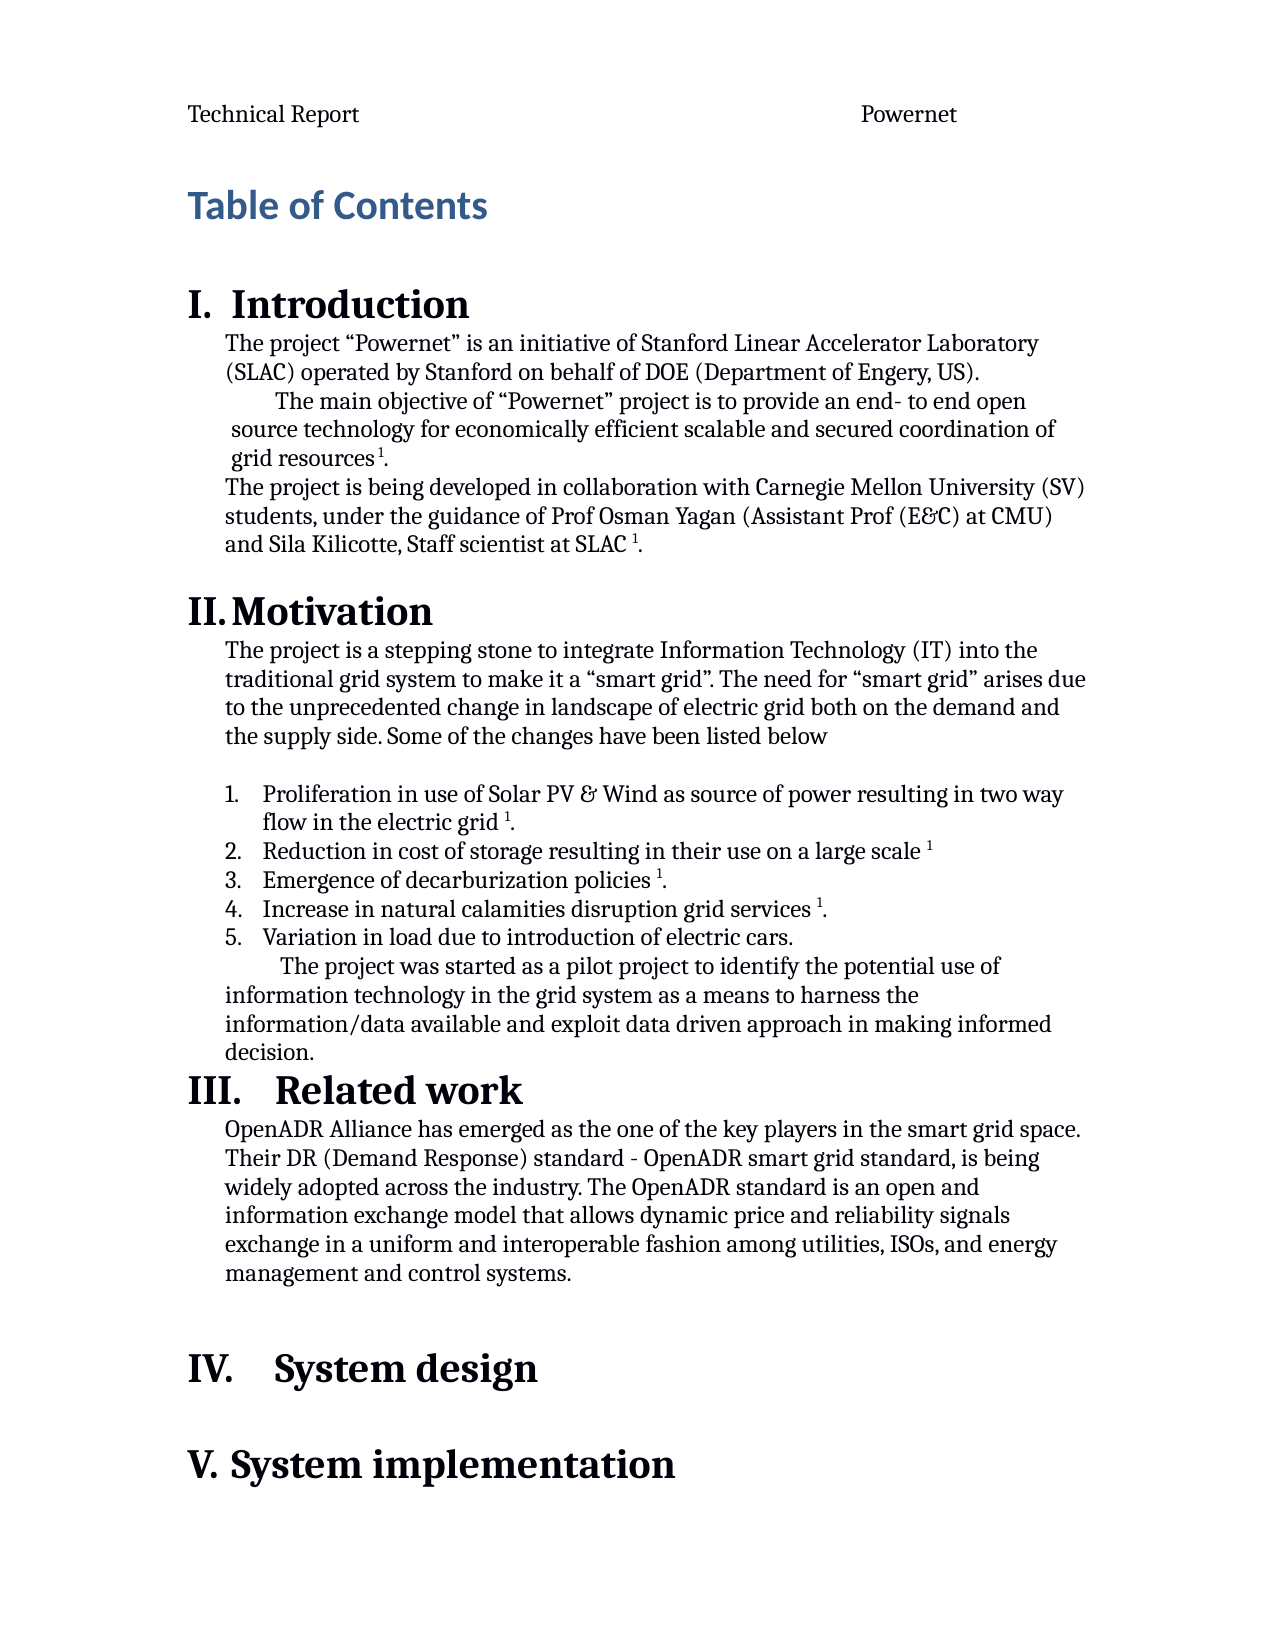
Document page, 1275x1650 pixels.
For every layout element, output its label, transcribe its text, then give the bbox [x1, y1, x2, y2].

list Reduction in cost of storage resulting in their use on a large scale 1 [225, 837, 1087, 866]
list Motivation [187, 588, 1087, 636]
list Proliferation in use of Solar PV & Wind as source of power resulting in two way flow in the electric grid 1. [225, 779, 1087, 837]
list Increase in natural calamities disruption grid services 1. [225, 894, 1087, 923]
subtitle Table of Contents [187, 179, 1087, 229]
text The project is being developed in collaboration with Carnegie Mellon University (SV) students, under the guidance of Prof Osman Yagan (Assistant Prof (E&C) at CMU) and Sila Kilicotte, Staff scientist at SLAC 1. [225, 473, 1087, 559]
text OpenADR Alliance has emerged as the one of the key players in the smart grid space. Their DR (Demand Response) standard - OpenADR smart grid standard, is being widely adopted across the industry. The OpenADR standard is an open and information exchange model that allows dynamic price and reliability signals exchange in a uniform and interoperable fashion among utilities, ISOs, and energy management and control systems. [225, 1115, 1087, 1287]
list Related work [187, 1067, 1087, 1115]
text The main objective of “Powernet” project is to provide an end- to end open source technology for economically efficient scalable and secured coordination of grid resources 1. [231, 387, 1087, 473]
list Variation in load due to introduction of electric cars. [225, 923, 1087, 952]
list The project is a stepping stone to integrate Information Technology (IT) into the traditional grid system to make it a “smart grid”. The need for “smart grid” arises due to the unprecedented change in landscape of electric grid both on the demand and the supply side. Some of the changes have been listed below [225, 636, 1087, 751]
text The project was started as a pilot project to identify the potential use of information technology in the grid system as a means to harness the information/data available and exploit data driven approach in making informed decision. [225, 952, 1087, 1067]
list Emergence of decarburization policies 1. [225, 866, 1087, 894]
list System implementation [187, 1441, 1087, 1489]
text The project “Powernet” is an initiative of Stanford Linear Accelerator Laboratory (SLAC) operated by Stanford on behalf of DOE (Department of Engery, US). [225, 329, 1087, 387]
list Introduction [187, 281, 1087, 329]
list System design [187, 1345, 1087, 1393]
